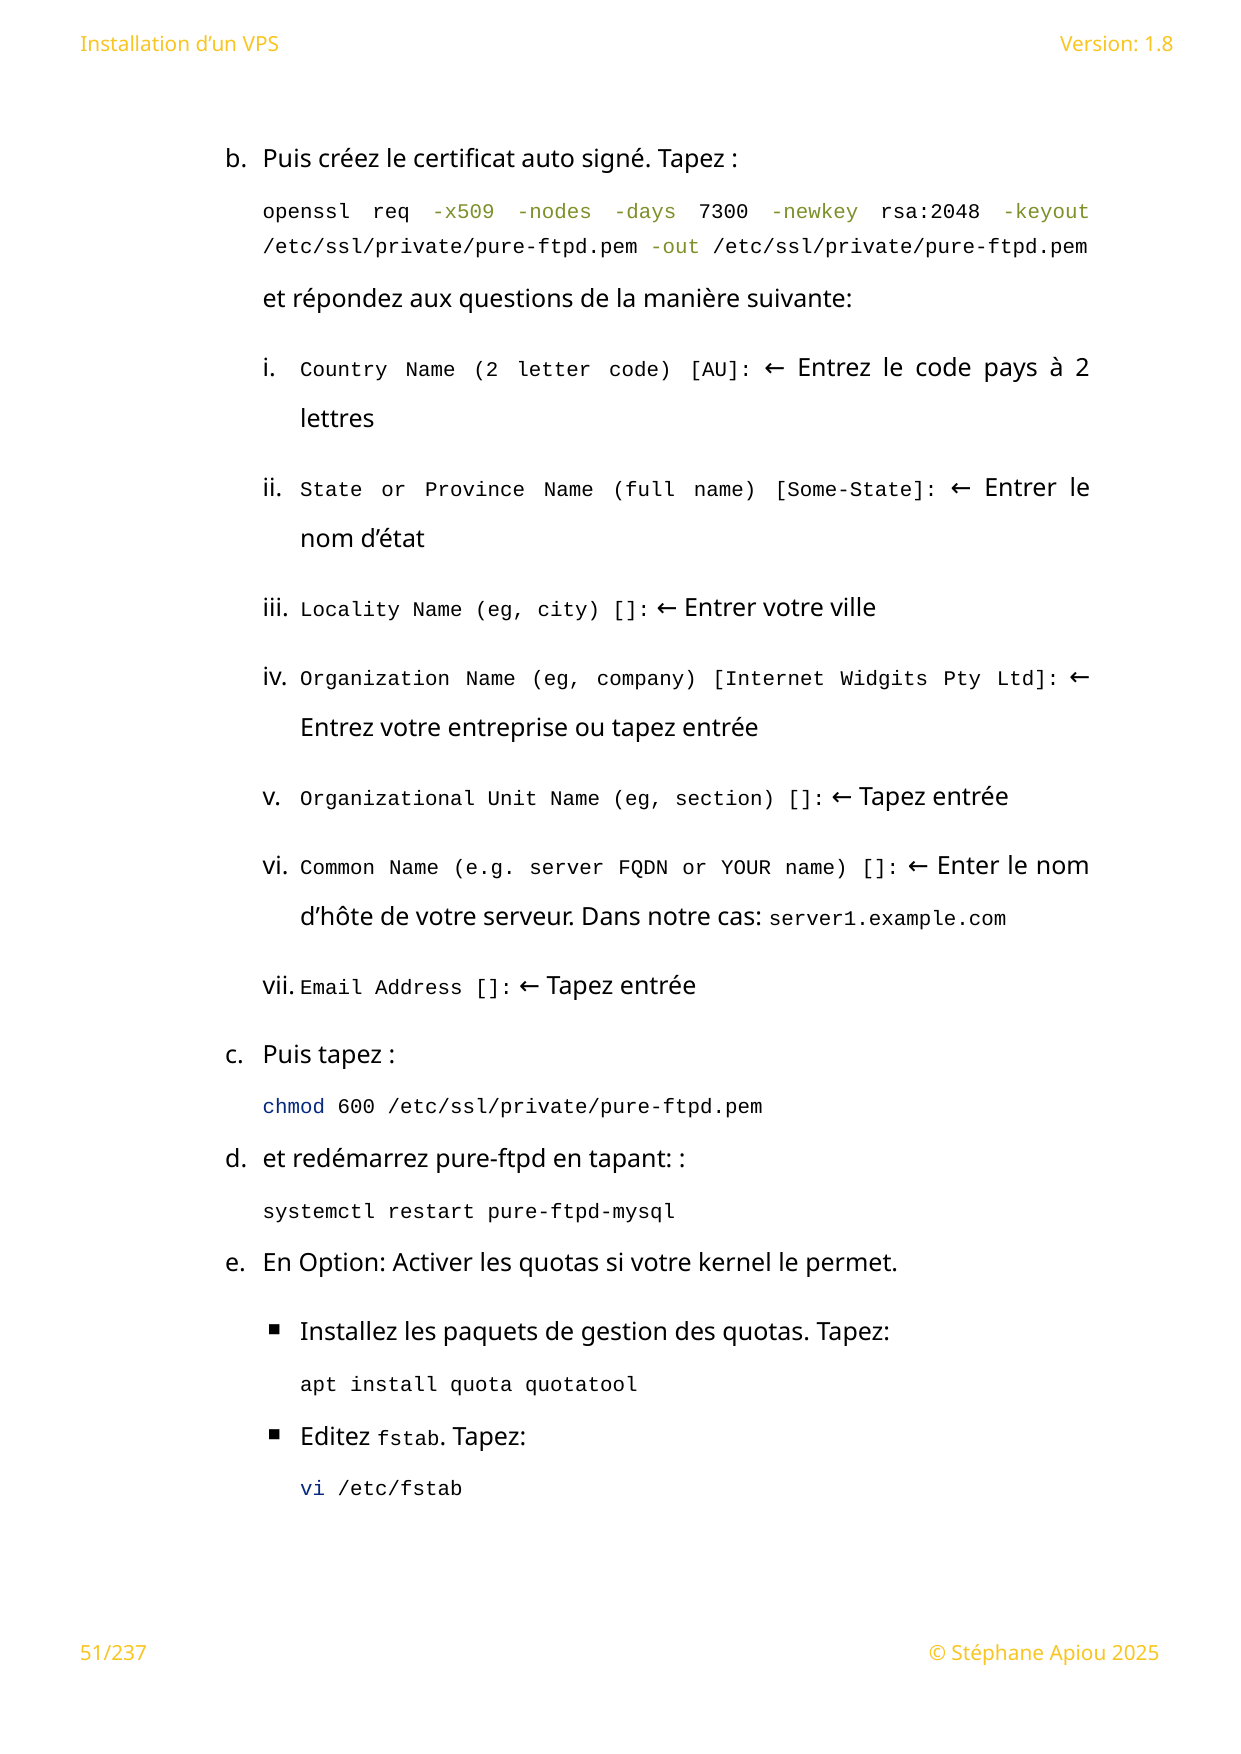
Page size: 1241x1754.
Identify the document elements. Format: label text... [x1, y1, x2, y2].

list State or Province Name (full name) [Some-State]: ← Entrer le nom d’état [262, 469, 1090, 554]
list apt install quota quotatool [262, 1374, 1090, 1398]
list et redémarrez pure-ftpd en tapant: : [225, 1141, 1090, 1175]
list vi /etc/fstab [262, 1478, 1090, 1502]
list chmod 600 /etc/ssl/private/pure-ftpd.pem [225, 1096, 1090, 1120]
list openssl req -x509 -nodes -days 7300 -newkey rsa:2048 -keyout /etc/ssl/private/pure-ftpd.pem -out /etc/ssl/private/pure-ftpd.pem [225, 201, 1090, 260]
list Locality Name (eg, city) []: ← Entrer votre ville [262, 589, 1090, 623]
list Puis tapez : [225, 1036, 1090, 1070]
list et répondez aux questions de la manière suivante: [225, 281, 1090, 314]
list Email Address []: ← Tapez entrée [262, 967, 1090, 1001]
list Organization Name (eg, company) [Internet Widgits Pty Ltd]: ← Entrez votre entreprise ou tapez entrée [262, 658, 1090, 743]
list Editez fstab. Tapez: [262, 1418, 1090, 1452]
list Installez les paquets de gestion des quotas. Tapez: [262, 1314, 1090, 1348]
list Common Name (e.g. server FQDN or YOUR name) []: ← Enter le nom d’hôte de votre serveur. Dans notre cas: server1.example.com [262, 847, 1090, 932]
list En Option: Activer les quotas si votre kernel le permet. [225, 1245, 1090, 1279]
list systemctl restart pure-ftpd-mysql [225, 1201, 1090, 1224]
list Puis créez le certificat auto signé. Tapez : [225, 141, 1090, 175]
list Organizational Unit Name (eg, section) []: ← Tapez entrée [262, 778, 1090, 812]
list Country Name (2 letter code) [AU]: ← Entrez le code pays à 2 lettres [262, 349, 1090, 434]
